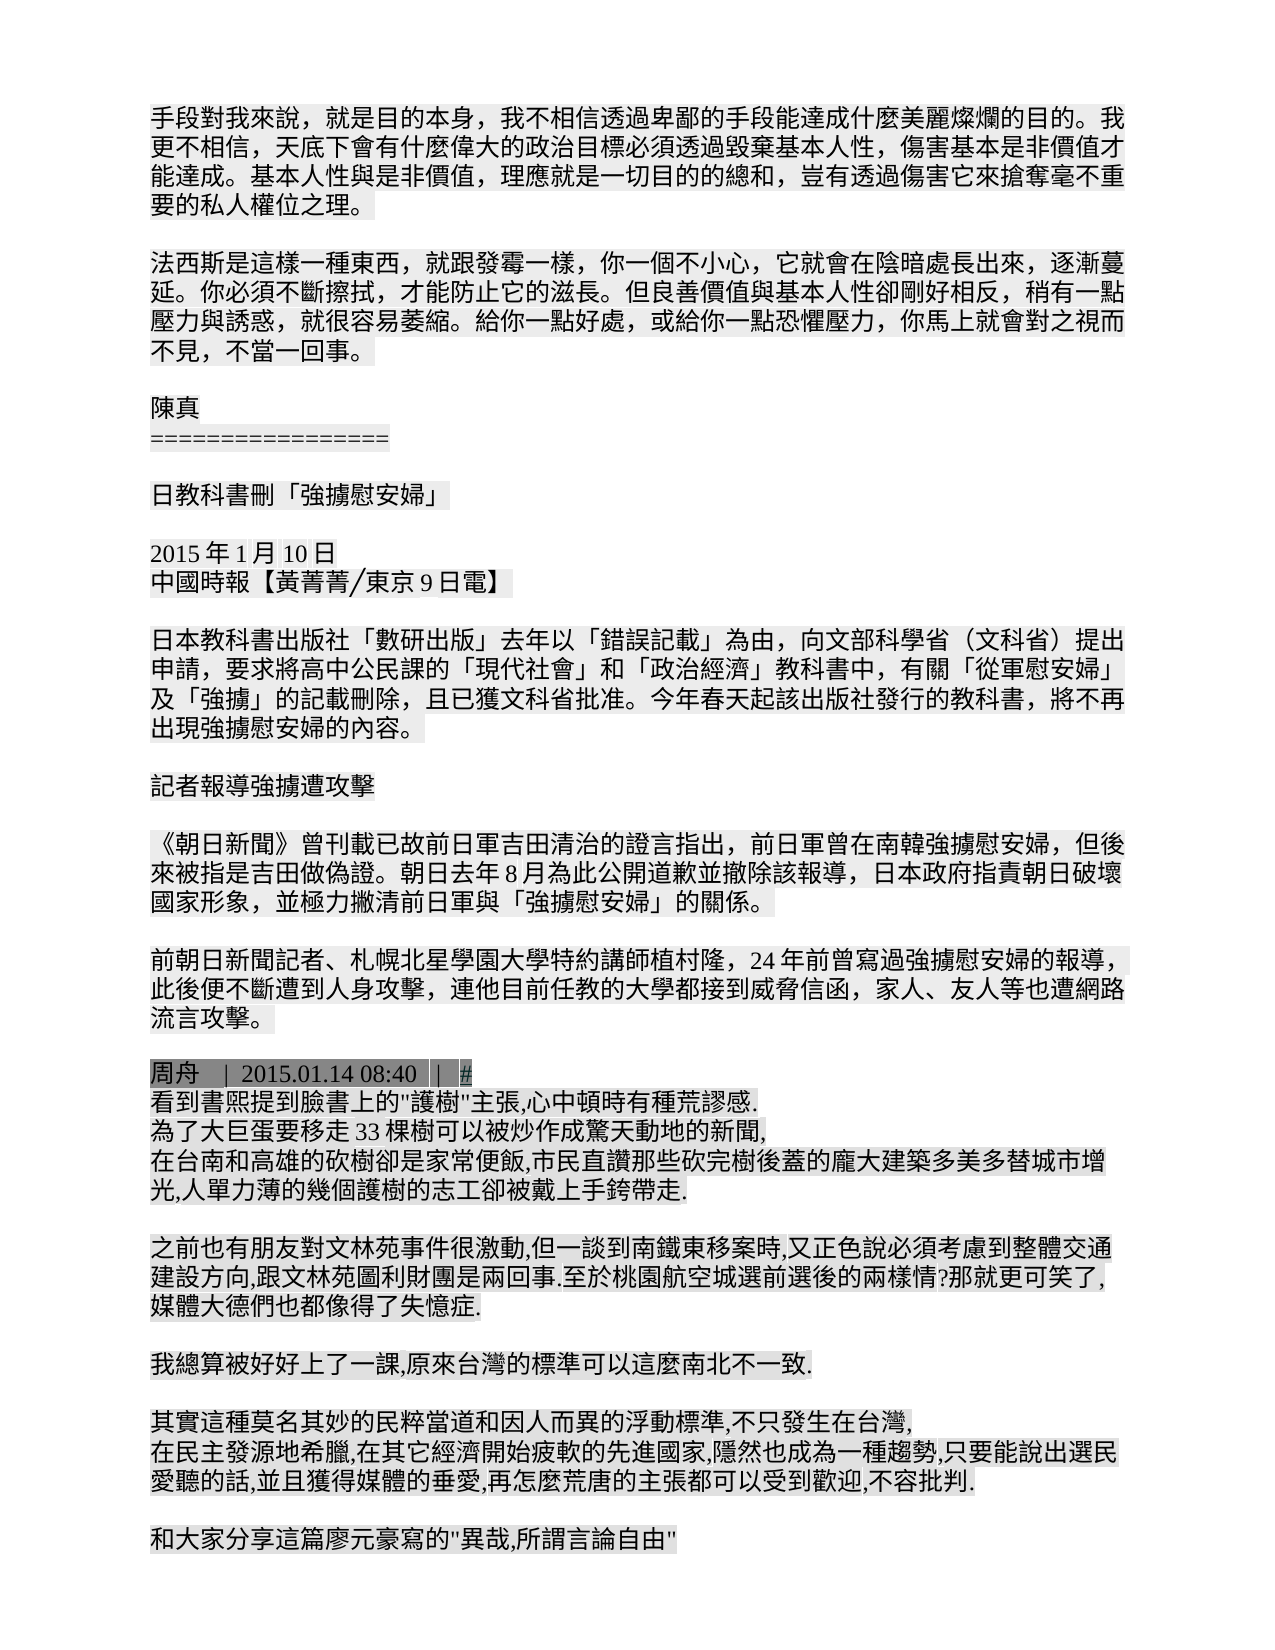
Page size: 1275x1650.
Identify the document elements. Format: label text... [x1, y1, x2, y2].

text 應該差不多是2001年左右，也是透過漫畫，一個日本混蛋漫畫家，出版一本政治漫畫，引述奇美電子老闆許文龍所言，把慰安婦描寫成亞洲婦女爭相 "出人頭地" 的一種自願從娼行為。一些台灣民間團體提出抗議。我也寫了一些文章批評該言論之惡質扭曲史實。 這事理當是非清楚，沒什麼好說。但我那時還太過於低估綠營的法西斯本質，真沒想到他們竟然出來聲援捍衛這本低級漫畫，說許老闆和該漫畫所言都是事實，說慰安婦確實是爭相出人頭地的自願行為，數十萬亞洲婦女們自願為日本皇軍提供性服務。 一開始我很不解，為何要睜眼說瞎話？我後來慢慢能理解，綠營之所以如此胡說八道，無非就是因為反中反華，只要是傷害大陸人的行為都值得讚賞與歌頌；只要能抹黑大陸人就大力支持與宣傳。 更讓我訝異的是，一些綠營的大老，原本是我非常尊敬的人，他們不但附和日本鬼子對於慰安婦的謊言與抹黑，甚至還集資印刷，擴大發行、免費贈送這本無恥漫畫。 這樣還不夠，這些與我原本私交甚篤的綠營大老們(顧全其名譽，姑隱其名)，看我努力寫文章批評其惡行，竟然在課堂上，在會議中，在私下，在各種場合裏說我 "變節"，說我 "被國民黨洗腦"，說我 "背叛台灣人"等等。至於他們所豢養的那些沒頭沒臉的網路綠蛆們，對我的抹黑與造謠之卑劣與惡質就更不用說了。 這兩天新聞還有件事，底下新聞也有提到，有一位日本大學教授二十幾年前是朝日新聞的記者，因為報導一位韓國慰安婦的痛苦回憶，二十幾年來不斷遭到人身攻擊與抹黑，包括騷擾他的大學工作，威脅、抹黑、揚言傷害其家人等等；最近決定提出相關控告。 諸如這樣一種非常惡質化的法西斯惡勢力，在台灣和日本都很常見，兩者都有志一同努力竄改史實，努力洗腦下一代，使之仇視大陸人。只要能傷害、抹黑大陸人，就是愛台灣，就是愛日本。他們的基本心態是這樣。 我花了幾年的時間，歷經種種不亞於這位日本大學教授的痛苦經歷，方才明白這些過去與我十分友好的朋友們或我原本極為尊敬的前輩們，原來是這樣一種心思。 我很難再把他們視為同志。我們只是剛好在對抗蔣家王朝的那個年代，因為表面立場的一致而站到同一條線上，骨子裏對於是非善惡美醜的想法和品味其實完全南轅北轍。 我反對惡事，但我並不敵視族群，就猶如我反美，但我並不敵視美國人。我更不會以傷害無辜者為手段來打擊所謂敵人，更不會整天歪曲事實，造謠抹黑。 手段對我來說，就是目的本身，我不相信透過卑鄙的手段能達成什麼美麗燦爛的目的。我更不相信，天底下會有什麼偉大的政治目標必須透過毀棄基本人性，傷害基本是非價值才能達成。基本人性與是非價值，理應就是一切目的的總和，豈有透過傷害它來搶奪毫不重要的私人權位之理。 法西斯是這樣一種東西，就跟發霉一樣，你一個不小心，它就會在陰暗處長出來，逐漸蔓延。你必須不斷擦拭，才能防止它的滋長。但良善價值與基本人性卻剛好相反，稍有一點壓力與誘惑，就很容易萎縮。給你一點好處，或給你一點恐懼壓力，你馬上就會對之視而不見，不當一回事。 陳真 ================= 日教科書刪「強擄慰安婦」 2015年1月10日 中國時報【黃菁菁╱東京9日電】 日本教科書出版社「數研出版」去年以「錯誤記載」為由，向文部科學省（文科省）提出申請，要求將高中公民課的「現代社會」和「政治經濟」教科書中，有關「從軍慰安婦」及「強擄」的記載刪除，且已獲文科省批准。今年春天起該出版社發行的教科書，將不再出現強擄慰安婦的內容。 記者報導強擄遭攻擊 《朝日新聞》曾刊載已故前日軍吉田清治的證言指出，前日軍曾在南韓強擄慰安婦，但後來被指是吉田做偽證。朝日去年8月為此公開道歉並撤除該報導，日本政府指責朝日破壞國家形象，並極力撇清前日軍與「強擄慰安婦」的關係。 前朝日新聞記者、札幌北星學園大學特約講師植村隆，24年前曾寫過強擄慰安婦的報導，此後便不斷遭到人身攻擊，連他目前任教的大學都接到威脅信函，家人、友人等也遭網路流言攻擊。 [150, 75, 1125, 1034]
text 周舟 | 2015.01.14 08:40 | # [150, 1059, 1125, 1088]
text 看到書煕提到臉書上的"護樹"主張,心中頓時有種荒謬感. 為了大巨蛋要移走33棵樹可以被炒作成驚天動地的新聞, 在台南和高雄的砍樹卻是家常便飯,市民直讚那些砍完樹後蓋的龐大建築多美多替城市增光,人單力薄的幾個護樹的志工卻被戴上手銙帶走. 之前也有朋友對文林苑事件很激動,但一談到南鐵東移案時,又正色說必須考慮到整體交通建設方向,跟文林苑圖利財團是兩回事.至於桃園航空城選前選後的兩樣情?那就更可笑了,媒體大德們也都像得了失憶症. 我總算被好好上了一課,原來台灣的標準可以這麼南北不一致. 其實這種莫名其妙的民粹當道和因人而異的浮動標準,不只發生在台灣, 在民主發源地希臘,在其它經濟開始疲軟的先進國家,隱然也成為一種趨勢,只要能說出選民愛聽的話,並且獲得媒體的垂愛,再怎麼荒唐的主張都可以受到歡迎,不容批判. 和大家分享這篇廖元豪寫的"異哉,所謂言論自由" [150, 1088, 1125, 1554]
